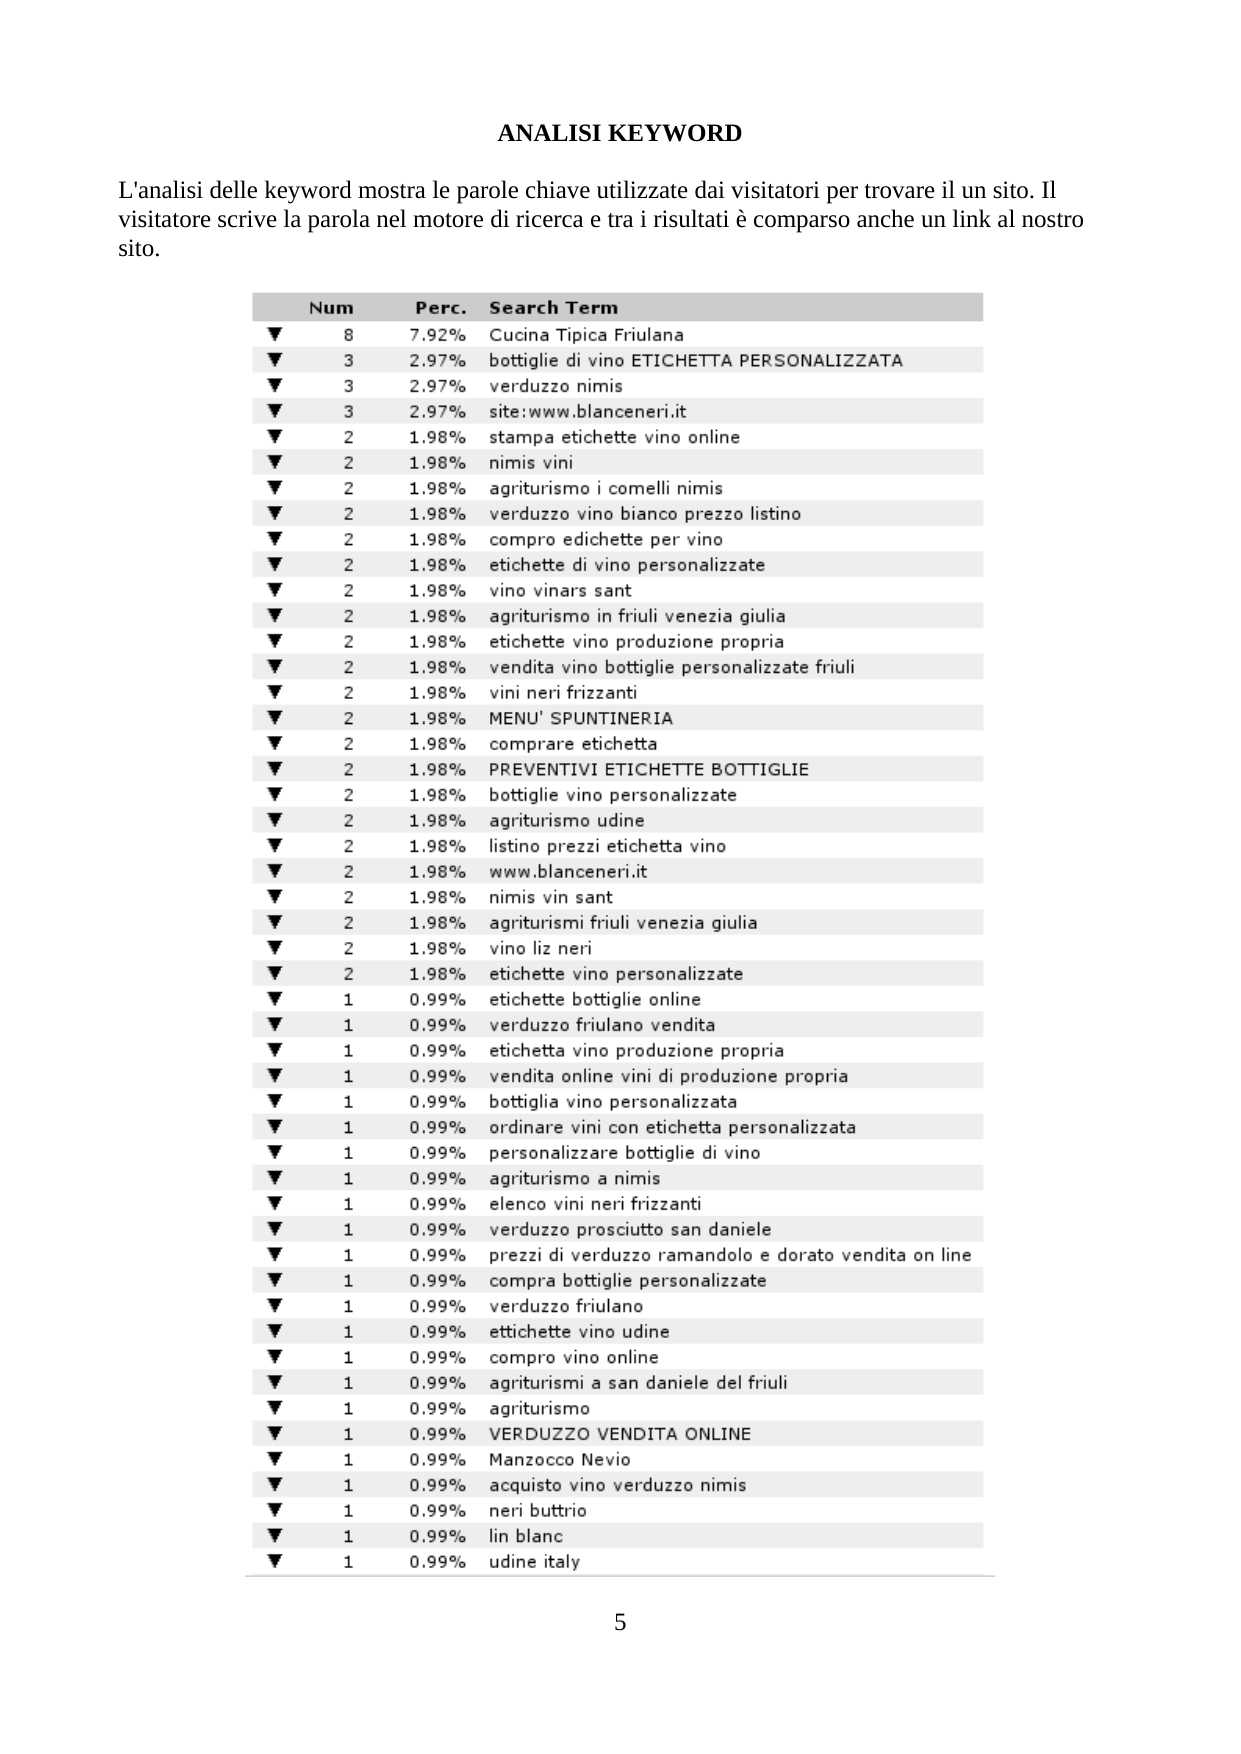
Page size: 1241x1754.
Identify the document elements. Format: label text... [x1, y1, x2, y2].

text ANALISI KEYWORD [118, 118, 1122, 147]
text L'analisi delle keyword mostra le parole chiave utilizzate dai visitatori per trovare il un sito. Il visitatore scrive la parola nel motore di ricerca e tra i risultati è comparso anche un link al nostro sito. [118, 176, 1122, 262]
picture [245, 290, 995, 1577]
